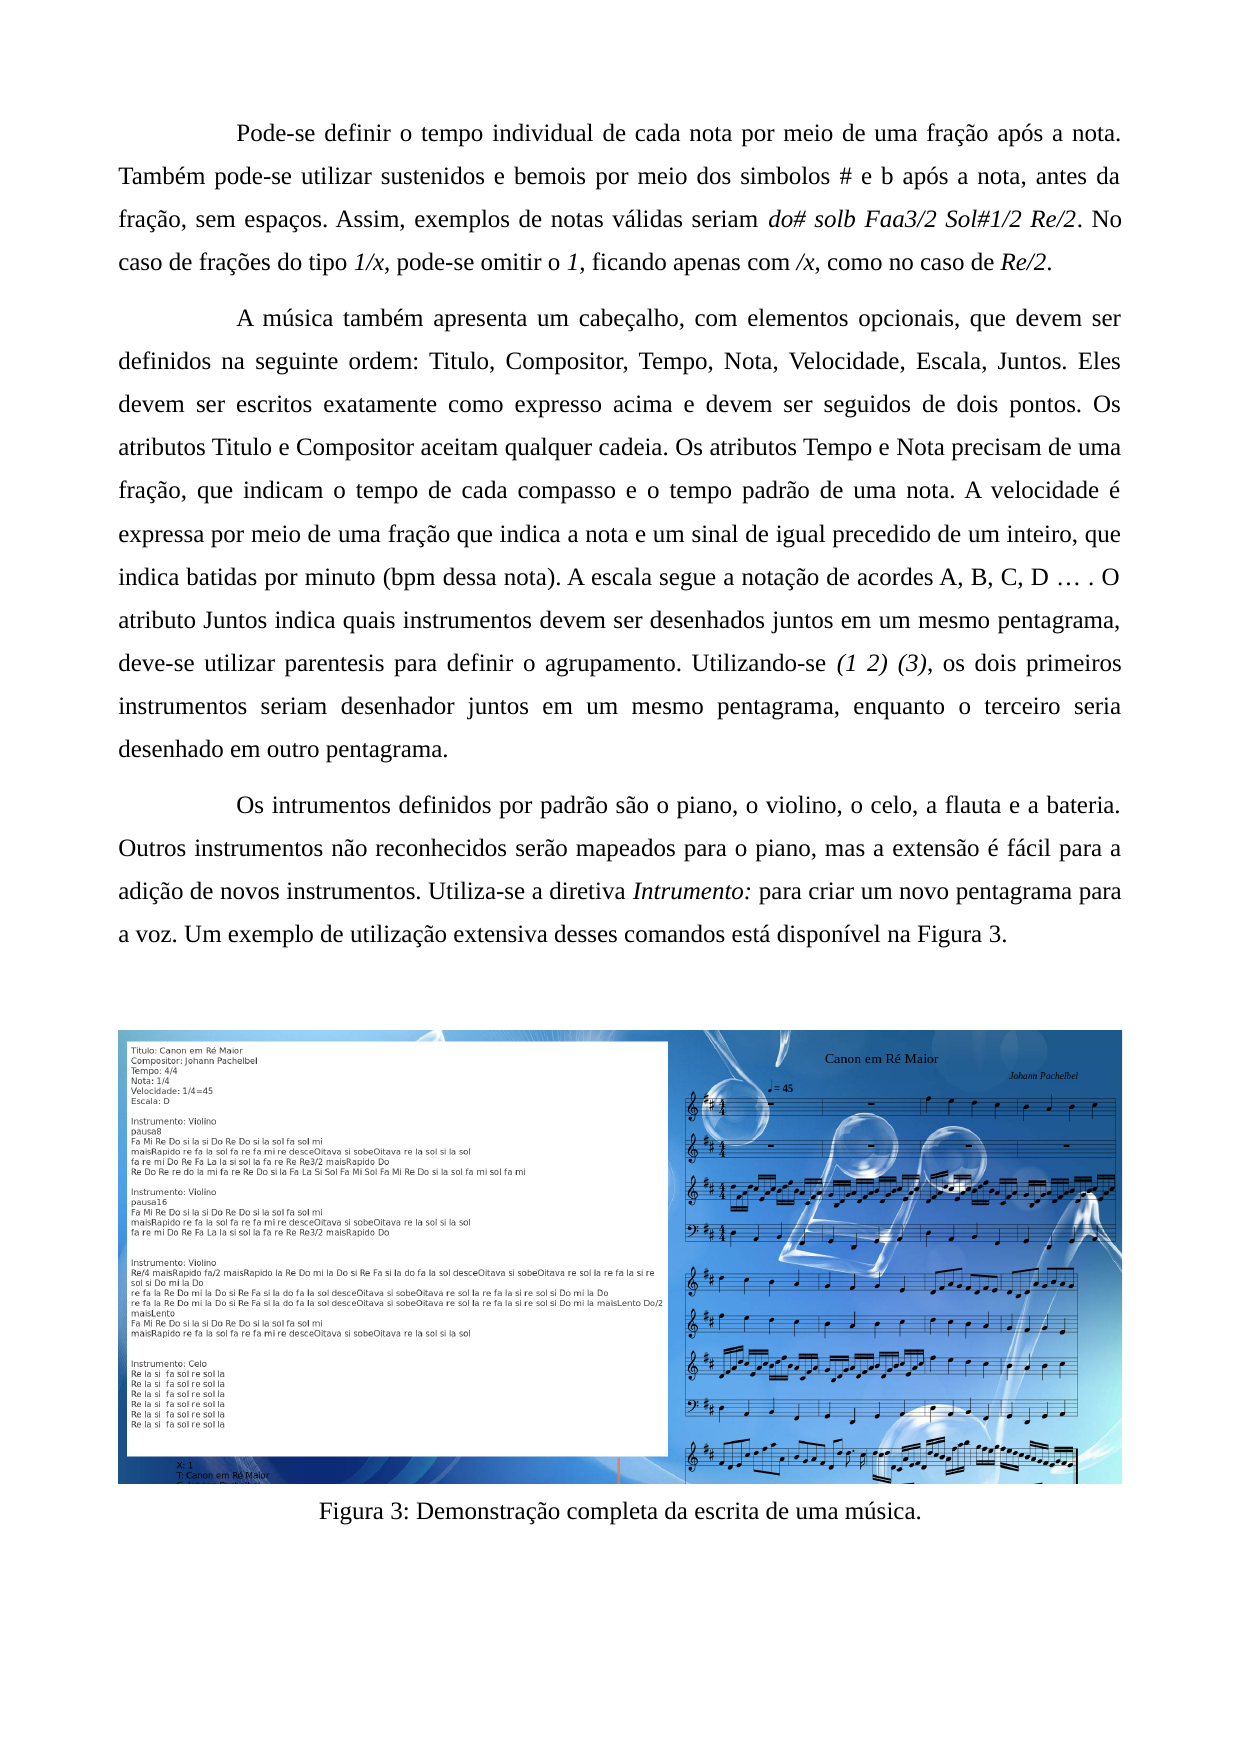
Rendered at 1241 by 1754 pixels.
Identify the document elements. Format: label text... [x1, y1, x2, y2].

text Pode-se definir o tempo individual de cada nota por meio de uma fração após a nota. Também pode-se utilizar sustenidos e bemois por meio dos simbolos # e b após a nota, antes da fração, sem espaços. Assim, exemplos de notas válidas seriam do# solb Faa3/2 Sol#1/2 Re/2. No caso de frações do tipo 1/x, pode-se omitir o 1, ficando apenas com /x, como no caso de Re/2. [118, 118, 1122, 276]
text Figura 3: Demonstração completa da escrita de uma música. [118, 1496, 1122, 1524]
text A música também apresenta um cabeçalho, com elementos opcionais, que devem ser definidos na seguinte ordem: Titulo, Compositor, Tempo, Nota, Velocidade, Escala, Juntos. Eles devem ser escritos exatamente como expresso acima e devem ser seguidos de dois pontos. Os atributos Titulo e Compositor aceitam qualquer cadeia. Os atributos Tempo e Nota precisam de uma fração, que indicam o tempo de cada compasso e o tempo padrão de uma nota. A velocidade é expressa por meio de uma fração que indica a nota e um sinal de igual precedido de um inteiro, que indica batidas por minuto (bpm dessa nota). A escala segue a notação de acordes A, B, C, D … . O atributo Juntos indica quais instrumentos devem ser desenhados juntos em um mesmo pentagrama, deve-se utilizar parentesis para definir o agrupamento. Utilizando-se (1 2) (3), os dois primeiros instrumentos seriam desenhador juntos em um mesmo pentagrama, enquanto o terceiro seria desenhado em outro pentagrama. [118, 303, 1122, 763]
text Os intrumentos definidos por padrão são o piano, o violino, o celo, a flauta e a bateria. Outros instrumentos não reconhecidos serão mapeados para o piano, mas a extensão é fácil para a adição de novos instrumentos. Utiliza-se a diretiva Intrumento: para criar um novo pentagrama para a voz. Um exemplo de utilização extensiva desses comandos está disponível na Figura 3. [118, 790, 1122, 948]
picture [118, 1030, 1123, 1484]
